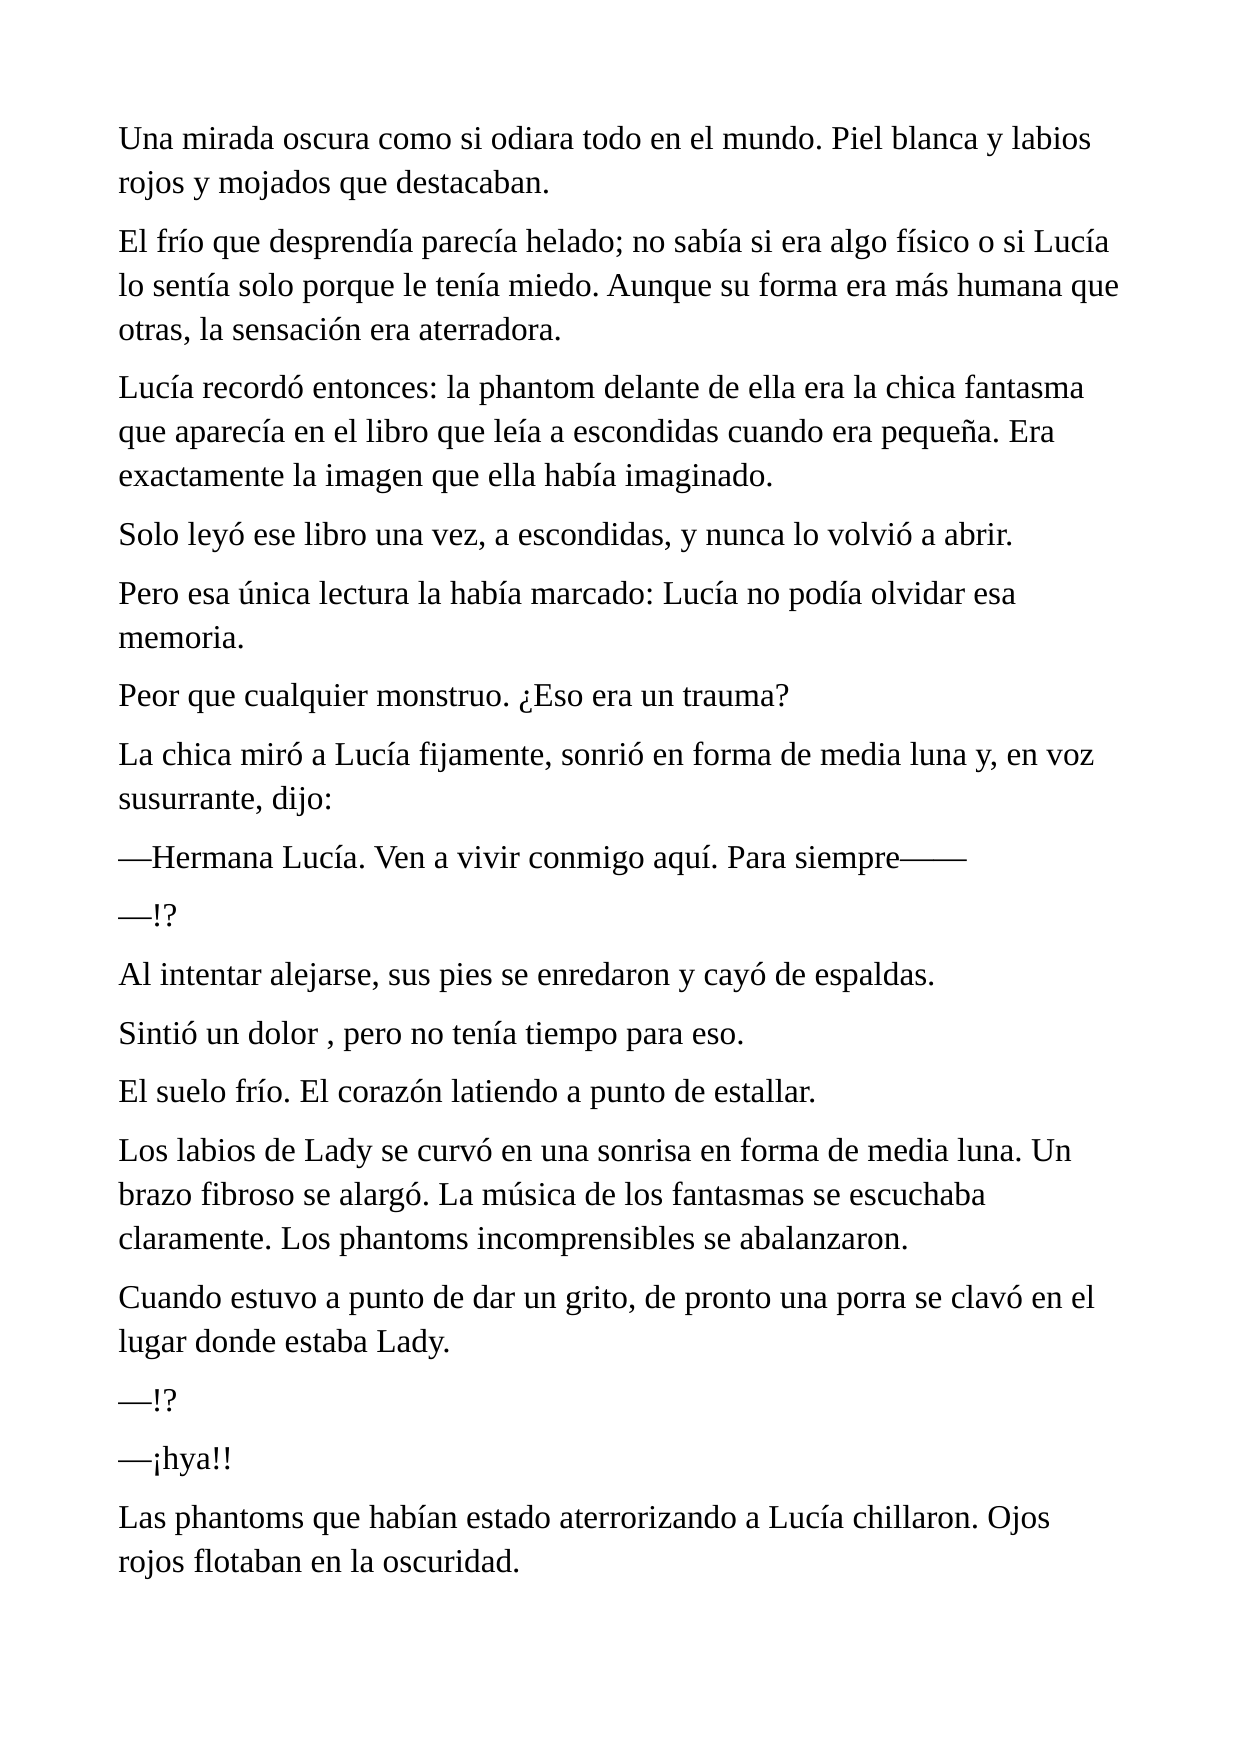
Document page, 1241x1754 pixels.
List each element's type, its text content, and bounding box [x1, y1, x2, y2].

text Lucía recordó entonces: la phantom delante de ella era la chica fantasma que aparecía en el libro que leía a escondidas cuando era pequeña. Era exactamente la imagen que ella había imaginado. [118, 368, 1122, 494]
text Al intentar alejarse, sus pies se enredaron y cayó de espaldas. [118, 954, 1122, 993]
text —!? [118, 896, 1122, 934]
text Las phantoms que habían estado aterrorizando a Lucía chillaron. Ojos rojos flotaban en la oscuridad. [118, 1497, 1122, 1579]
text —¡hya!! [118, 1438, 1122, 1477]
text La chica miró a Lucía fijamente, sonrió en forma de media luna y, en voz susurrante, dijo: [118, 734, 1122, 817]
text —!? [118, 1380, 1122, 1418]
text Peor que cualquier monstruo. ¿Eso era un trauma? [118, 676, 1122, 714]
text Sintió un dolor , pero no tenía tiempo para eso. [118, 1013, 1122, 1051]
text Cuando estuvo a punto de dar un grito, de pronto una porra se clavó en el lugar donde estaba Lady. [118, 1277, 1122, 1359]
text —Hermana Lucía. Ven a vivir conmigo aquí. Para siempre―― [118, 837, 1122, 875]
text Los labios de Lady se curvó en una sonrisa en forma de media luna. Un brazo fibroso se alargó. La música de los fantasmas se escuchaba claramente. Los phantoms incomprensibles se abalanzaron. [118, 1130, 1122, 1257]
text Solo leyó ese libro una vez, a escondidas, y nunca lo volvió a abrir. [118, 514, 1122, 553]
text Una mirada oscura como si odiara todo en el mundo. Piel blanca y labios rojos y mojados que destacaban. [118, 118, 1122, 201]
text Pero esa única lectura la había marcado: Lucía no podía olvidar esa memoria. [118, 573, 1122, 655]
text El suelo frío. El corazón latiendo a punto de estallar. [118, 1072, 1122, 1110]
text El frío que desprendía parecía helado; no sabía si era algo físico o si Lucía lo sentía solo porque le tenía miedo. Aunque su forma era más humana que otras, la sensación era aterradora. [118, 221, 1122, 347]
